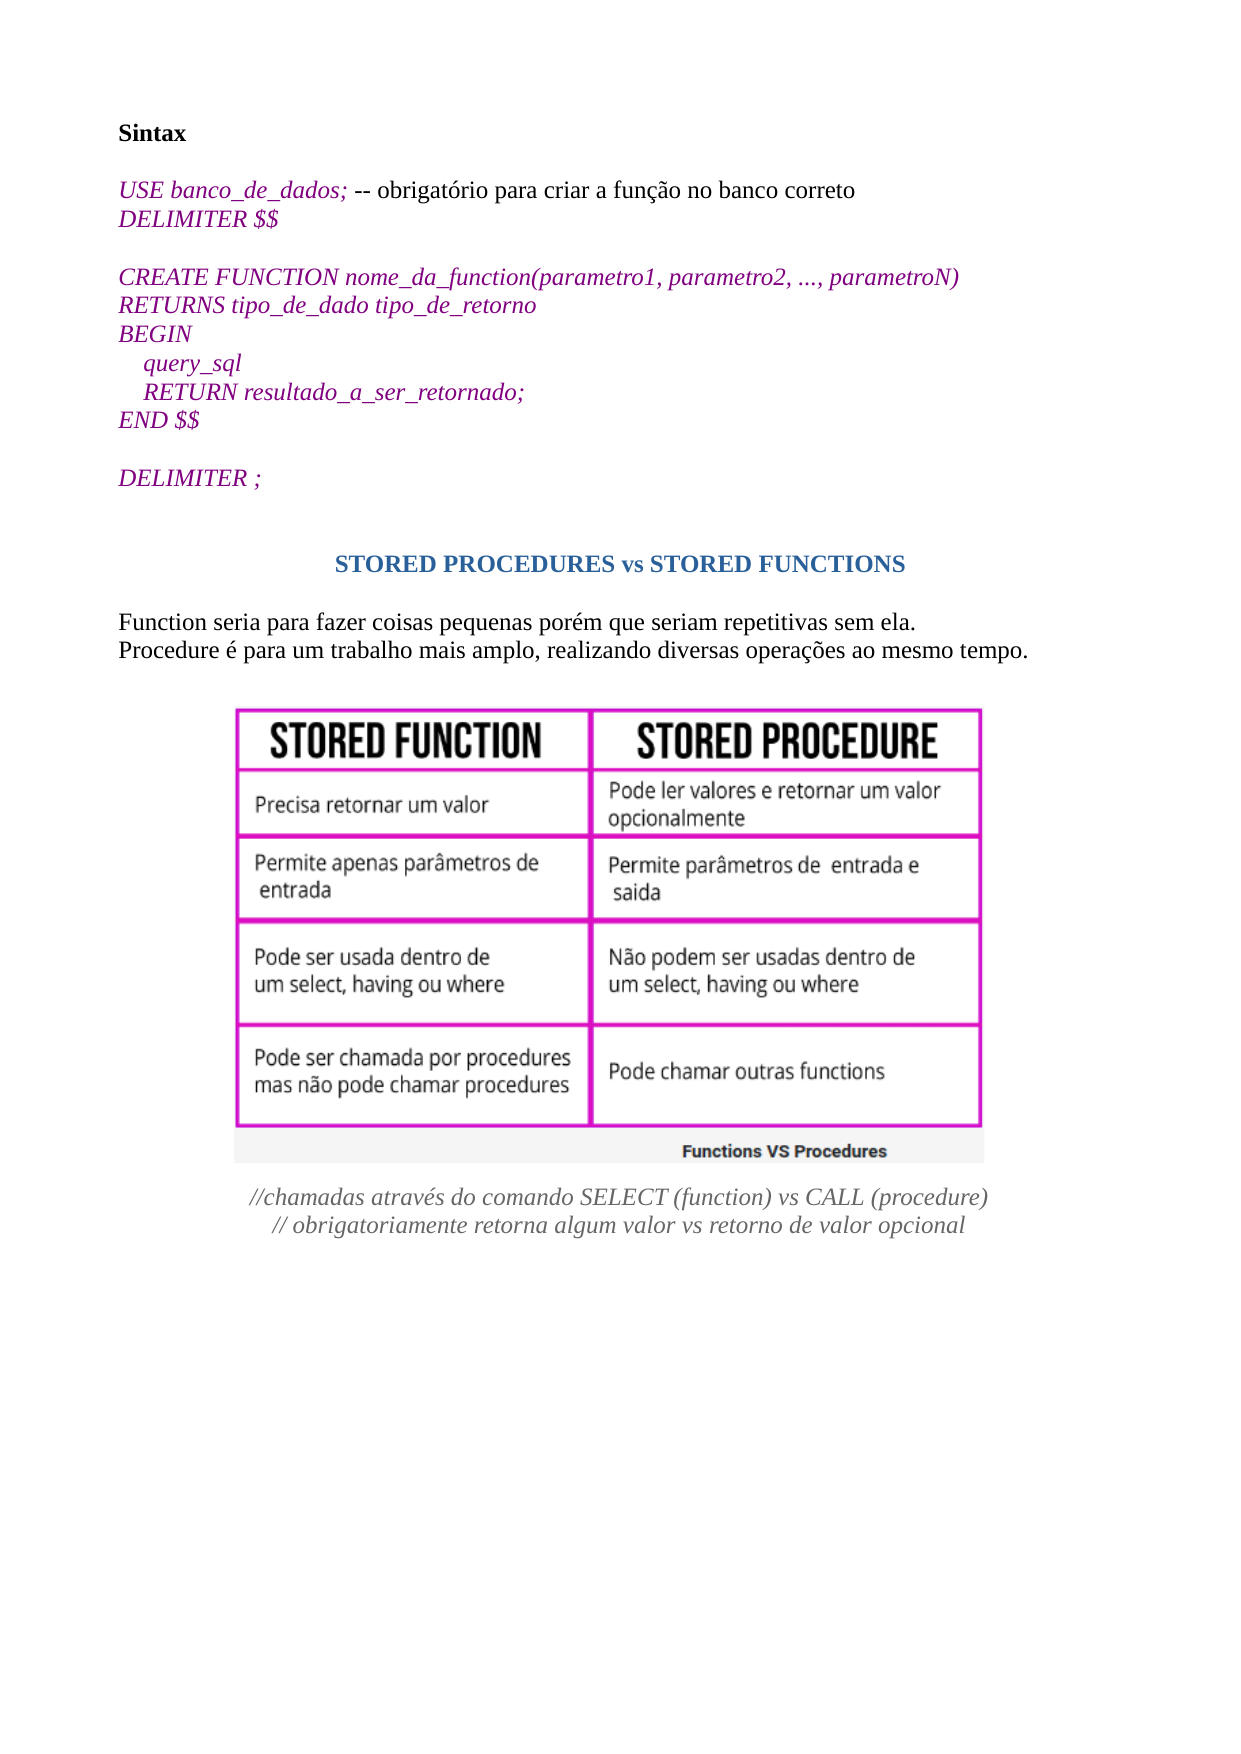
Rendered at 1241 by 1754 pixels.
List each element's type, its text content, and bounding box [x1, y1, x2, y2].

picture [233, 706, 985, 1163]
text Procedure é para um trabalho mais amplo, realizando diversas operações ao mesmo tempo. [118, 636, 1122, 664]
text Function seria para fazer coisas pequenas porém que seriam repetitivas sem ela. [118, 607, 1122, 636]
text STORED PROCEDURES vs STORED FUNCTIONS [118, 549, 1122, 578]
text //chamadas através do comando SELECT (function) vs CALL (procedure) [118, 1182, 1122, 1211]
text END $$ [118, 406, 1122, 434]
text USE banco_de_dados; -- obrigatório para criar a função no banco correto [118, 176, 1122, 204]
text RETURN resultado_a_ser_retornado; [118, 377, 1122, 406]
text DELIMITER $$ [118, 204, 1122, 233]
text Sintax [118, 118, 1122, 147]
text query_sql [118, 348, 1122, 377]
text BEGIN [118, 319, 1122, 348]
text DELIMITER ; [118, 463, 1122, 492]
text RETURNS tipo_de_dado tipo_de_retorno [118, 291, 1122, 319]
text CREATE FUNCTION nome_da_function(parametro1, parametro2, ..., parametroN) [118, 262, 1122, 291]
text // obrigatoriamente retorna algum valor vs retorno de valor opcional [118, 1211, 1122, 1239]
